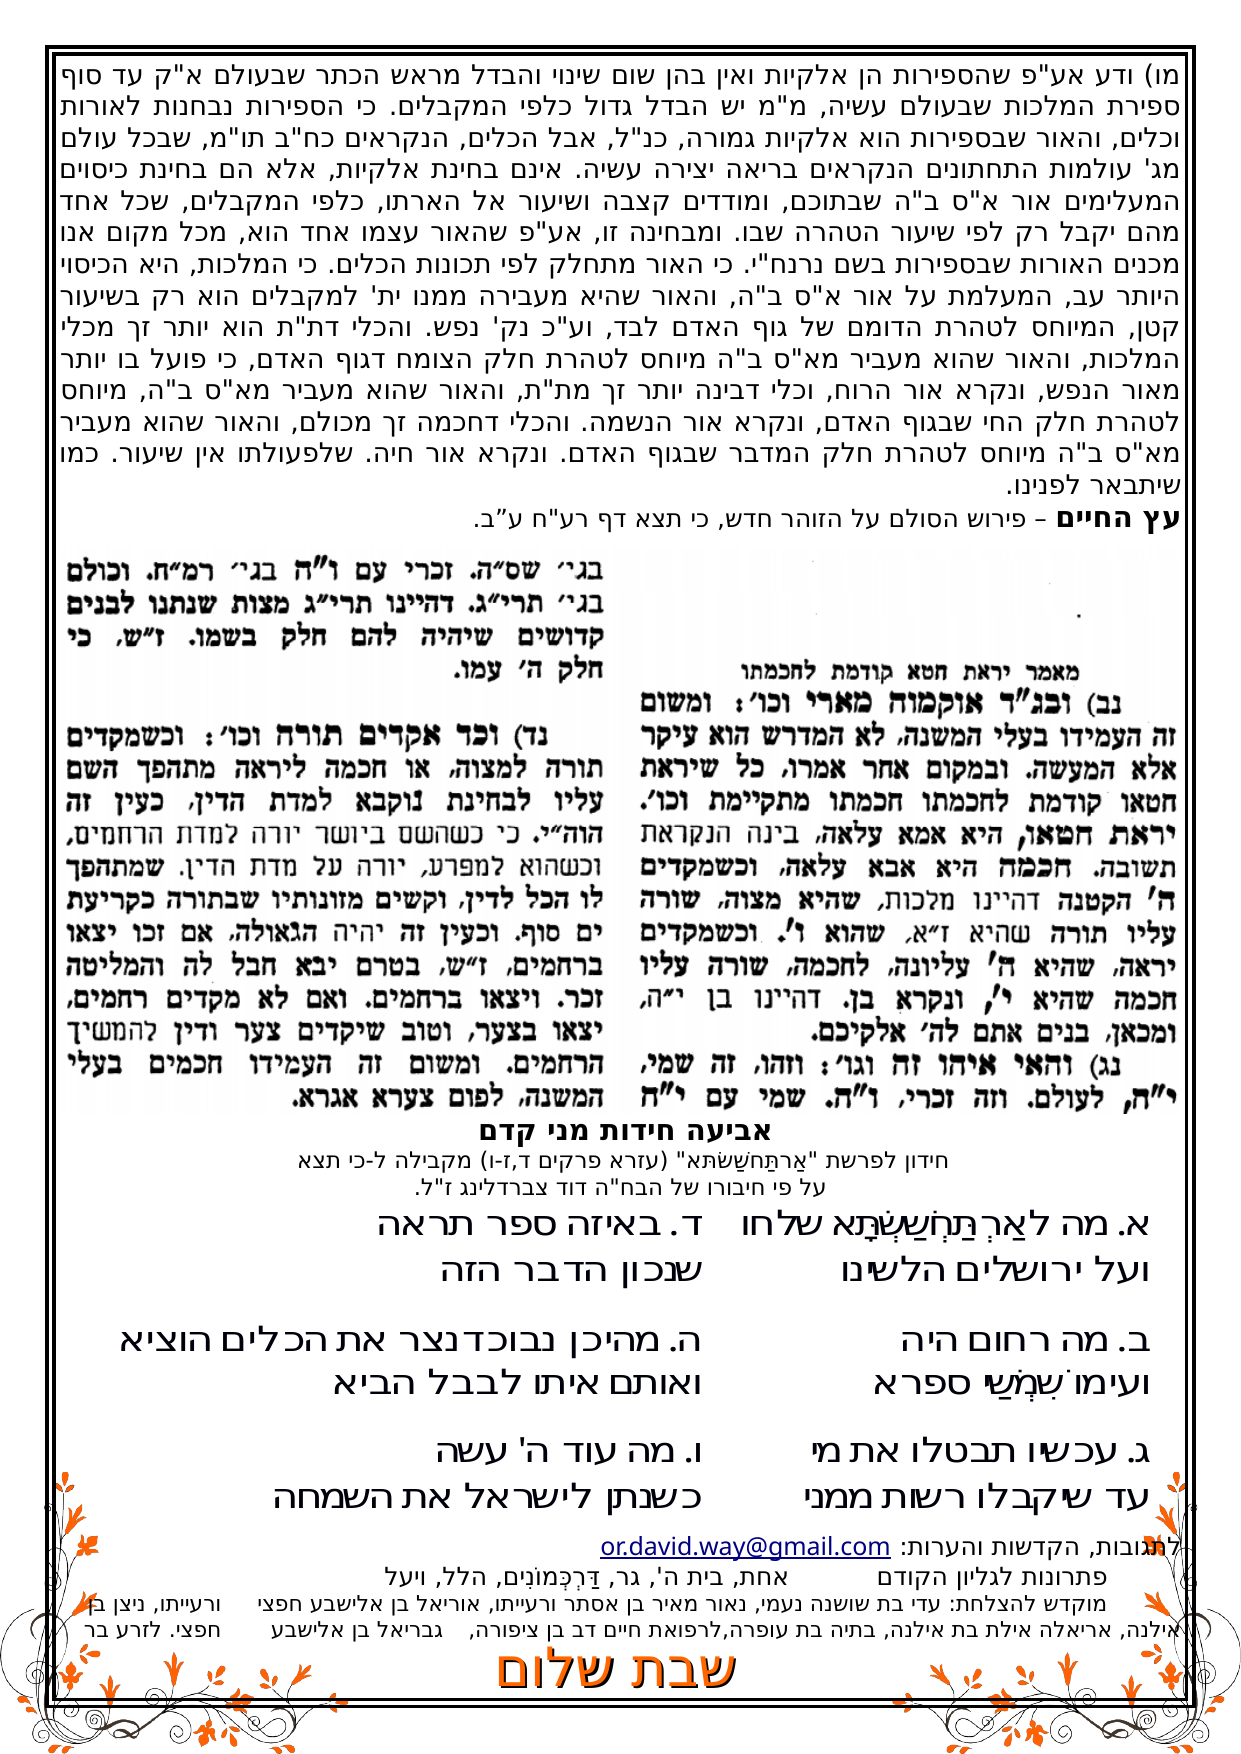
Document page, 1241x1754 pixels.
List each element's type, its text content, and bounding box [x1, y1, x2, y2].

picture [49, 1472, 349, 1705]
list פתרונות לגליון הקודם אחת, בית ה', גר, דַּרְכְּמוֹנִים, הלל, ויעל [349, 1562, 892, 1592]
picture [56, 1472, 349, 1698]
text חידון לפרשת "אַרתַּחשַׁשׂתּא" (עזרא פרקים ד,ז-ו) מקבילה ל-כי תצא [59, 1148, 1185, 1174]
list לתגובות, הקדשות והערות: or.david.way@gmail.com [59, 1201, 1182, 1562]
list על פי חיבורו של הבח"ה דוד צברדלינג ז"ל. [59, 1174, 1182, 1201]
picture [892, 1472, 1241, 1754]
picture [58, 547, 1182, 1114]
list אביעה חידות מני קדם [59, 1114, 1182, 1148]
text עץ החיים – פירוש הסולם על הזוהר חדש, כי תצא דף רע"ח ע”ב. [59, 501, 1182, 535]
picture [892, 1472, 1185, 1698]
list מו) ודע אע"פ שהספירות הן אלקיות ואין בהן שום שינוי והבדל מראש הכתר שבעולם א"ק עד סוף ספירת המלכות שבעולם עשיה, מ"מ יש הבדל גדול כלפי המקבלים. כי הספירות נבחנות לאורות וכלים, והאור שבספירות הוא אלקיות גמורה, כנ"ל, אבל הכלים, הנקראים כח"ב תו"מ, שבכל עולם מג' עולמות התחתונים הנקראים בריאה יצירה עשיה. אינם בחינת אלקיות, אלא הם בחינת כיסוים המעלימים אור א"ס ב"ה שבתוכם, ומודדים קצבה ושיעור אל הארתו, כלפי המקבלים, שכל אחד מהם יקבל רק לפי שיעור הטהרה שבו. ומבחינה זו, אע"פ שהאור עצמו אחד הוא, מכל מקום אנו מכנים האורות שבספירות בשם נרנח"י. כי האור מתחלק לפי תכונות הכלים. כי המלכות, היא הכיסוי היותר עב, המעלמת על אור א"ס ב"ה, והאור שהיא מעבירה ממנו ית' למקבלים הוא רק בשיעור קטן, המיוחס לטהרת הדומם של גוף האדם לבד, וע"כ נק' נפש. והכלי דת"ת הוא יותר זך מכלי המלכות, והאור שהוא מעביר מא"ס ב"ה מיוחס לטהרת חלק הצומח דגוף האדם, כי פועל בו יותר מאור הנפש, ונקרא אור הרוח, וכלי דבינה יותר זך מת"ת, והאור שהוא מעביר מא"ס ב"ה, מיוחס לטהרת חלק החי שבגוף האדם, ונקרא אור הנשמה. והכלי דחכמה זך מכולם, והאור שהוא מעביר מא"ס ב"ה מיוחס לטהרת חלק המדבר שבגוף האדם. ונקרא אור חיה. שלפעולתו אין שיעור. כמו שיתבאר לפנינו. [59, 59, 1182, 501]
picture [892, 1472, 1192, 1705]
picture [0, 1472, 349, 1754]
list מוקדש להצלחת: עדי בת שושנה נעמי, נאור מאיר בן אסתר ורעייתו, אוריאל בן אלישבע חפצי ורעייתו, ניצן בן אילנה, אריאלה אילת בת אילנה, בתיה בת עופרה,לרפואת חיים דב בן ציפורה, גבריאל בן אלישבע חפצי. לזרע בר קיימא: יפית חיה בת יהודית, חיים חי בן אבלין יהודית. ולרפואת כלל חולי עמו ישראל.לקבלת העלון בדוא"ל נא לשלוח לכתובת: guy.zwerdling@gmail.com [349, 1592, 892, 1643]
picture [892, 1601, 899, 1609]
